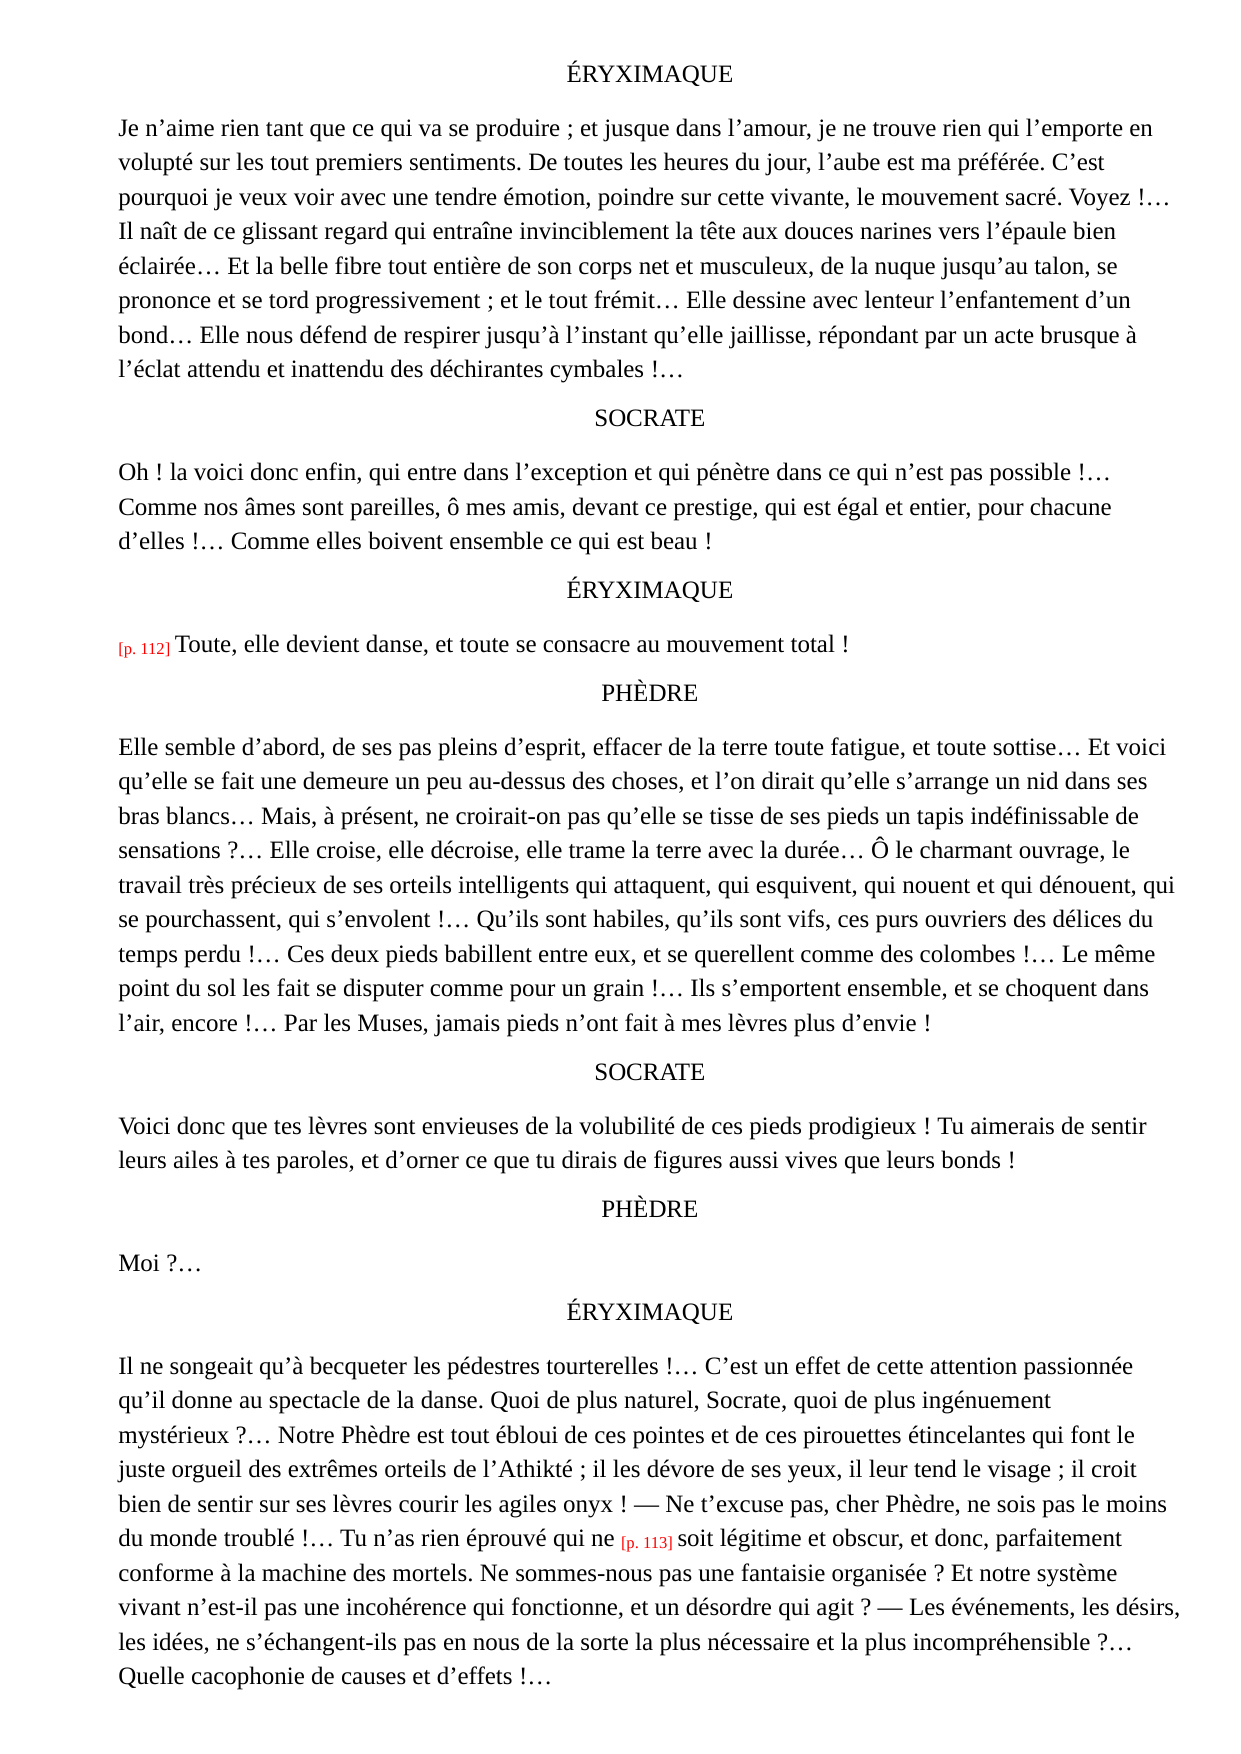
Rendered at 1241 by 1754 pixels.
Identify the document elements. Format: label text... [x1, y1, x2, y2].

text ÉRYXIMAQUE [118, 59, 1181, 88]
text ÉRYXIMAQUE [118, 575, 1181, 604]
text Il ne songeait qu’à becqueter les pédestres tourterelles !… C’est un effet de cette attention passionnée qu’il donne au spectacle de la danse. Quoi de plus naturel, Socrate, quoi de plus ingénuement mystérieux ?… Notre Phèdre est tout ébloui de ces pointes et de ces pirouettes étincelantes qui font le juste orgueil des extrêmes orteils de l’Athikté ; il les dévore de ses yeux, il leur tend le visage ; il croit bien de sentir sur ses lèvres courir les agiles onyx ! — Ne t’excuse pas, cher Phèdre, ne sois pas le moins du monde troublé !… Tu n’as rien éprouvé qui ne [p. 113] soit légitime et obscur, et donc, parfaitement conforme à la machine des mortels. Ne sommes-nous pas une fantaisie organisée ? Et notre système vivant n’est-il pas une incohérence qui fonctionne, et un désordre qui agit ? — Les événements, les désirs, les idées, ne s’échangent-ils pas en nous de la sorte la plus nécessaire et la plus incompréhensible ?… Quelle cacophonie de causes et d’effets !… [118, 1351, 1181, 1690]
text ÉRYXIMAQUE [118, 1297, 1181, 1326]
text [p. 112] Toute, elle devient danse, et toute se consacre au mouvement total ! [118, 629, 1181, 658]
text Moi ?… [118, 1248, 1181, 1277]
text SOCRATE [118, 403, 1181, 432]
text Oh ! la voici donc enfin, qui entre dans l’exception et qui pénètre dans ce qui n’est pas possible !… Comme nos âmes sont pareilles, ô mes amis, devant ce prestige, qui est égal et entier, pour chacune d’elles !… Comme elles boivent ensemble ce qui est beau ! [118, 457, 1181, 555]
text PHÈDRE [118, 678, 1181, 707]
text Voici donc que tes lèvres sont envieuses de la volubilité de ces pieds prodigieux ! Tu aimerais de sentir leurs ailes à tes paroles, et d’orner ce que tu dirais de figures aussi vives que leurs bonds ! [118, 1111, 1181, 1174]
text Je n’aime rien tant que ce qui va se produire ; et jusque dans l’amour, je ne trouve rien qui l’emporte en volupté sur les tout premiers sentiments. De toutes les heures du jour, l’aube est ma préférée. C’est pourquoi je veux voir avec une tendre émotion, poindre sur cette vivante, le mouvement sacré. Voyez !… Il naît de ce glissant regard qui entraîne invinciblement la tête aux douces narines vers l’épaule bien éclairée… Et la belle fibre tout entière de son corps net et musculeux, de la nuque jusqu’au talon, se prononce et se tord progressivement ; et le tout frémit… Elle dessine avec lenteur l’enfantement d’un bond… Elle nous défend de respirer jusqu’à l’instant qu’elle jaillisse, répondant par un acte brusque à l’éclat attendu et inattendu des déchirantes cymbales !… [118, 113, 1181, 383]
text SOCRATE [118, 1057, 1181, 1086]
text PHÈDRE [118, 1194, 1181, 1223]
text Elle semble d’abord, de ses pas pleins d’esprit, effacer de la terre toute fatigue, et toute sottise… Et voici qu’elle se fait une demeure un peu au-dessus des choses, et l’on dirait qu’elle s’arrange un nid dans ses bras blancs… Mais, à présent, ne croirait-on pas qu’elle se tisse de ses pieds un tapis indéfinissable de sensations ?… Elle croise, elle décroise, elle trame la terre avec la durée… Ô le charmant ouvrage, le travail très précieux de ses orteils intelligents qui attaquent, qui esquivent, qui nouent et qui dénouent, qui se pourchassent, qui s’envolent !… Qu’ils sont habiles, qu’ils sont vifs, ces purs ouvriers des délices du temps perdu !… Ces deux pieds babillent entre eux, et se querellent comme des colombes !… Le même point du sol les fait se disputer comme pour un grain !… Ils s’emportent ensemble, et se choquent dans l’air, encore !… Par les Muses, jamais pieds n’ont fait à mes lèvres plus d’envie ! [118, 732, 1181, 1037]
